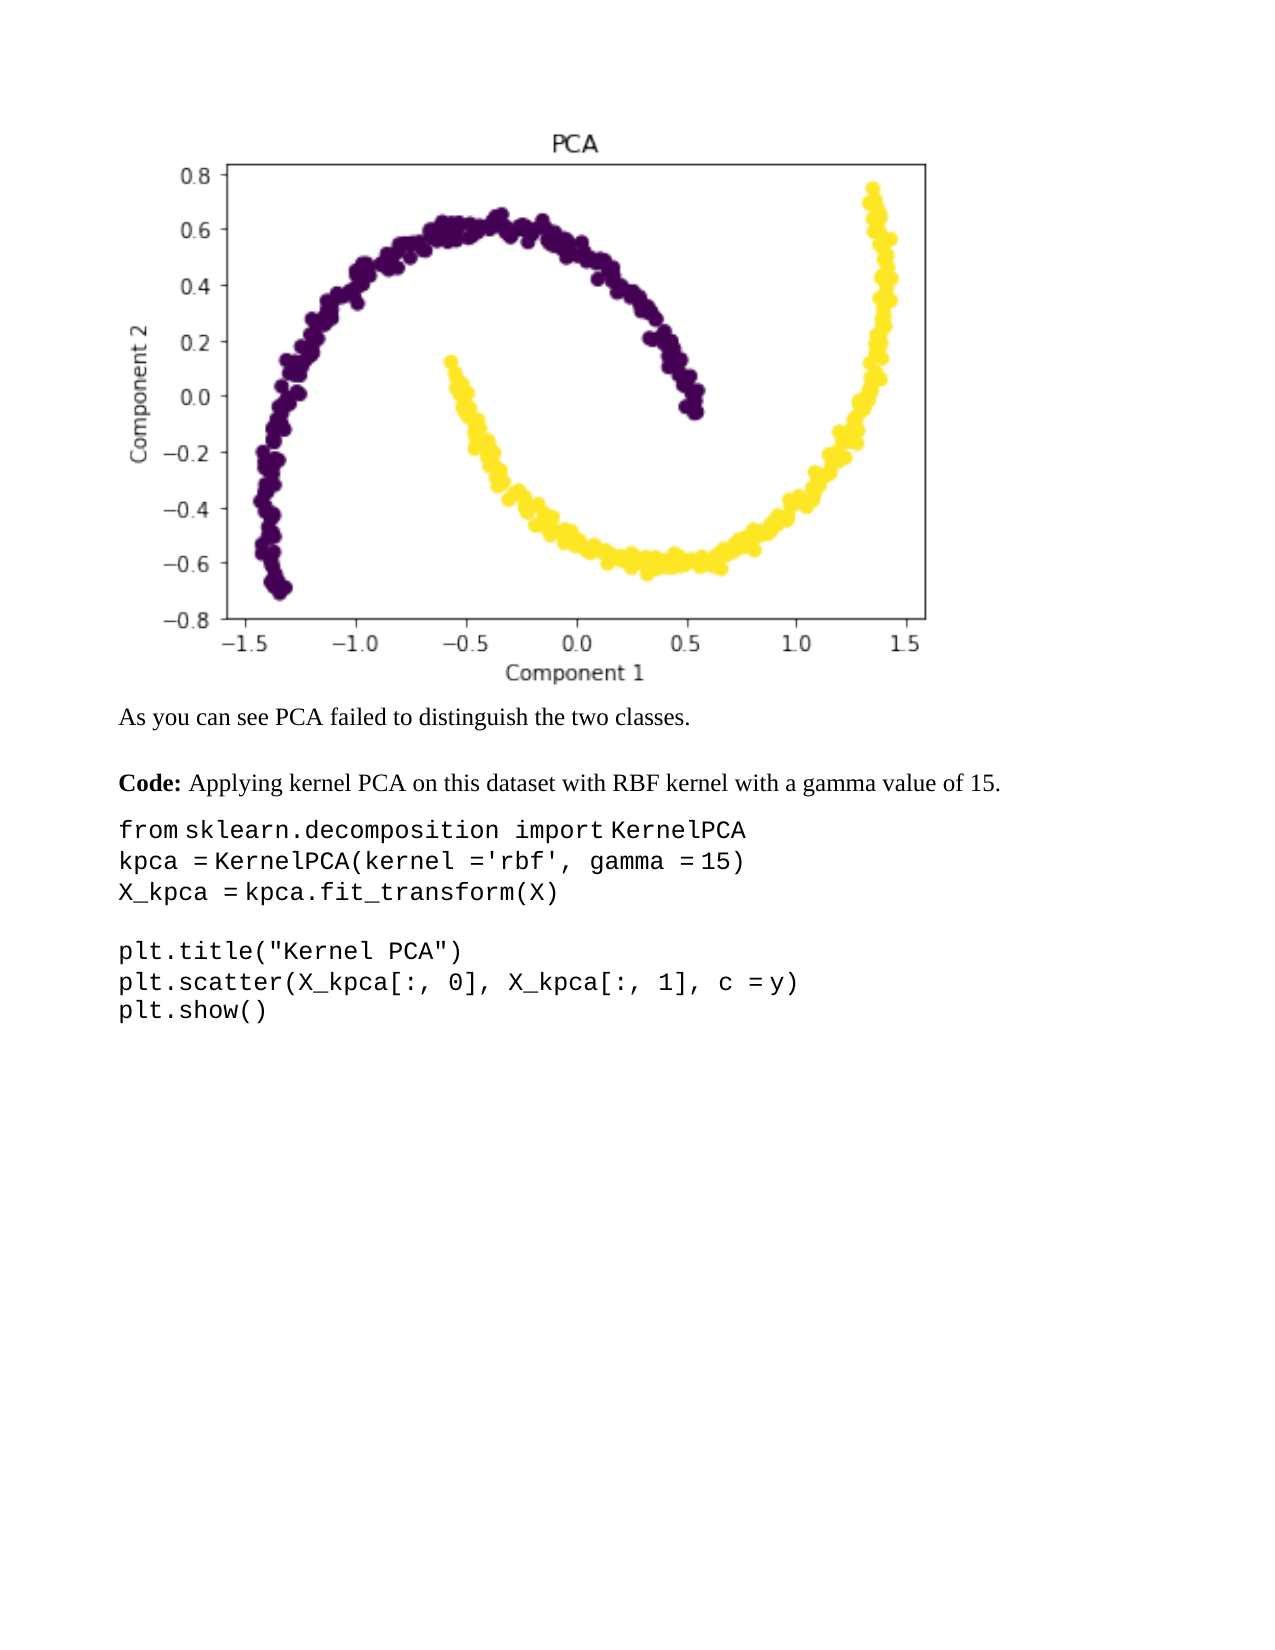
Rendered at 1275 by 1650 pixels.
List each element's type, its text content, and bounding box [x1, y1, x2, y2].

text As you can see PCA failed to distinguish the two classes. Code: Applying kernel PCA on this dataset with RBF kernel with a gamma value of 15. [118, 118, 1157, 796]
picture [118, 118, 946, 698]
table_header from sklearn.decomposition import KernelPCA kpca = KernelPCA(kernel ='rbf', gamma = 15) X_kpca = kpca.fit_transform(X) plt.title("Kernel PCA") plt.scatter(X_kpca[:, 0], X_kpca[:, 1], c = y) plt.show() [118, 815, 816, 1026]
